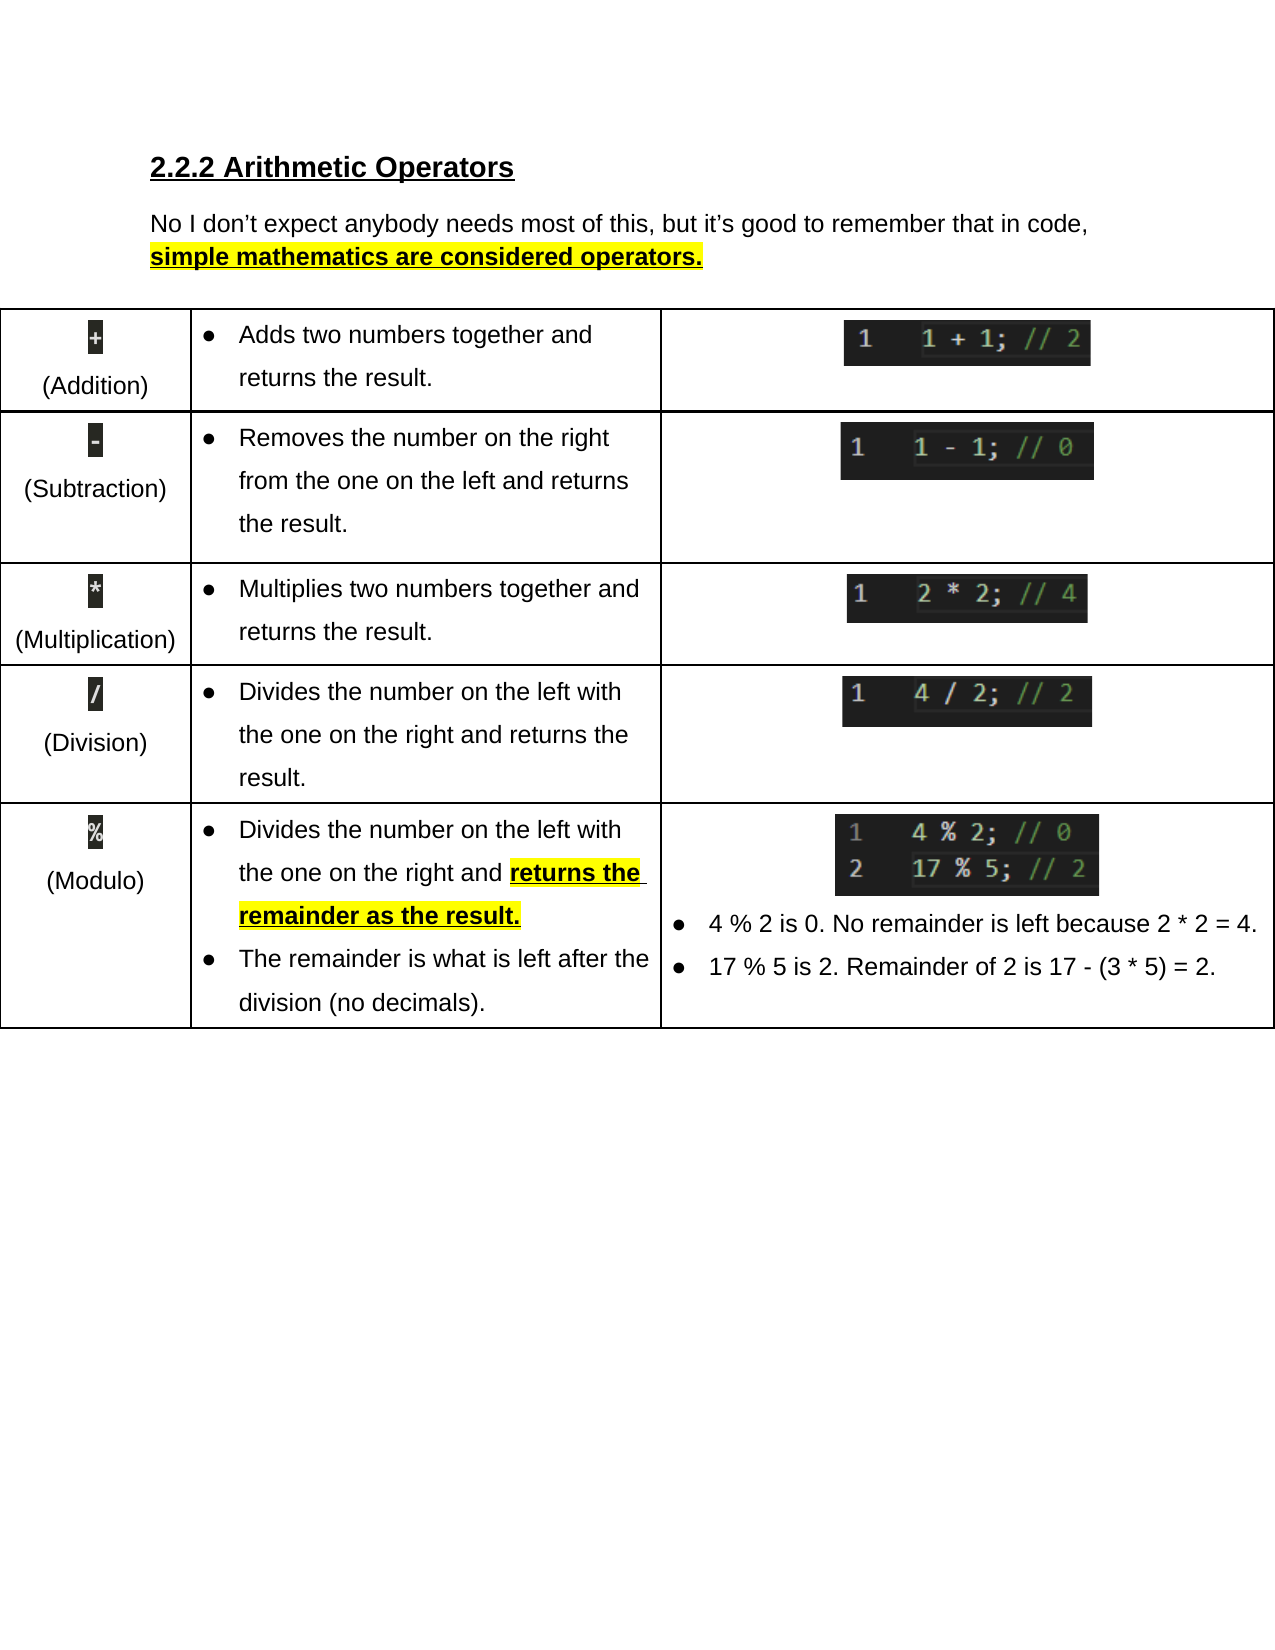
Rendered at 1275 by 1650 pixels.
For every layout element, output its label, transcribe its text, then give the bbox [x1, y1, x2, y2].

table_cell / (Division) [1, 666, 190, 802]
table_cell * (Multiplication) [1, 564, 190, 664]
table_cell 4 % 2 is 0. No remainder is left because 2 * 2 = 4. 17 % 5 is 2. Remainder of 2 is 17 - (3 * 5) = 2. [662, 804, 1273, 1027]
table_cell [662, 564, 1273, 664]
table_cell Multiplies two numbers together and returns the result. [192, 564, 660, 664]
table_header + (Addition) [1, 310, 190, 410]
table_cell % (Modulo) [1, 804, 190, 1027]
picture [846, 574, 1088, 623]
table_header Adds two numbers together and returns the result. [192, 310, 660, 410]
picture [840, 422, 1094, 480]
text No I don’t expect anybody needs most of this, but it’s good to remember that in code, simple mathematics are considered operators. [150, 209, 1125, 270]
table_cell - (Subtraction) [1, 413, 190, 562]
table_cell [662, 413, 1273, 562]
table_cell Removes the number on the right from the one on the left and returns the result. [192, 413, 660, 562]
table_header [662, 310, 1273, 410]
picture [843, 320, 1091, 366]
picture [842, 676, 1093, 727]
table_cell [662, 666, 1273, 802]
subtitle 2.2.2 Arithmetic Operators [150, 150, 1125, 183]
picture [835, 814, 1100, 896]
table_cell Divides the number on the left with the one on the right and returns the remainder as the result. The remainder is what is left after the division (no decimals). [192, 804, 660, 1027]
table_cell Divides the number on the left with the one on the right and returns the result. [192, 666, 660, 802]
